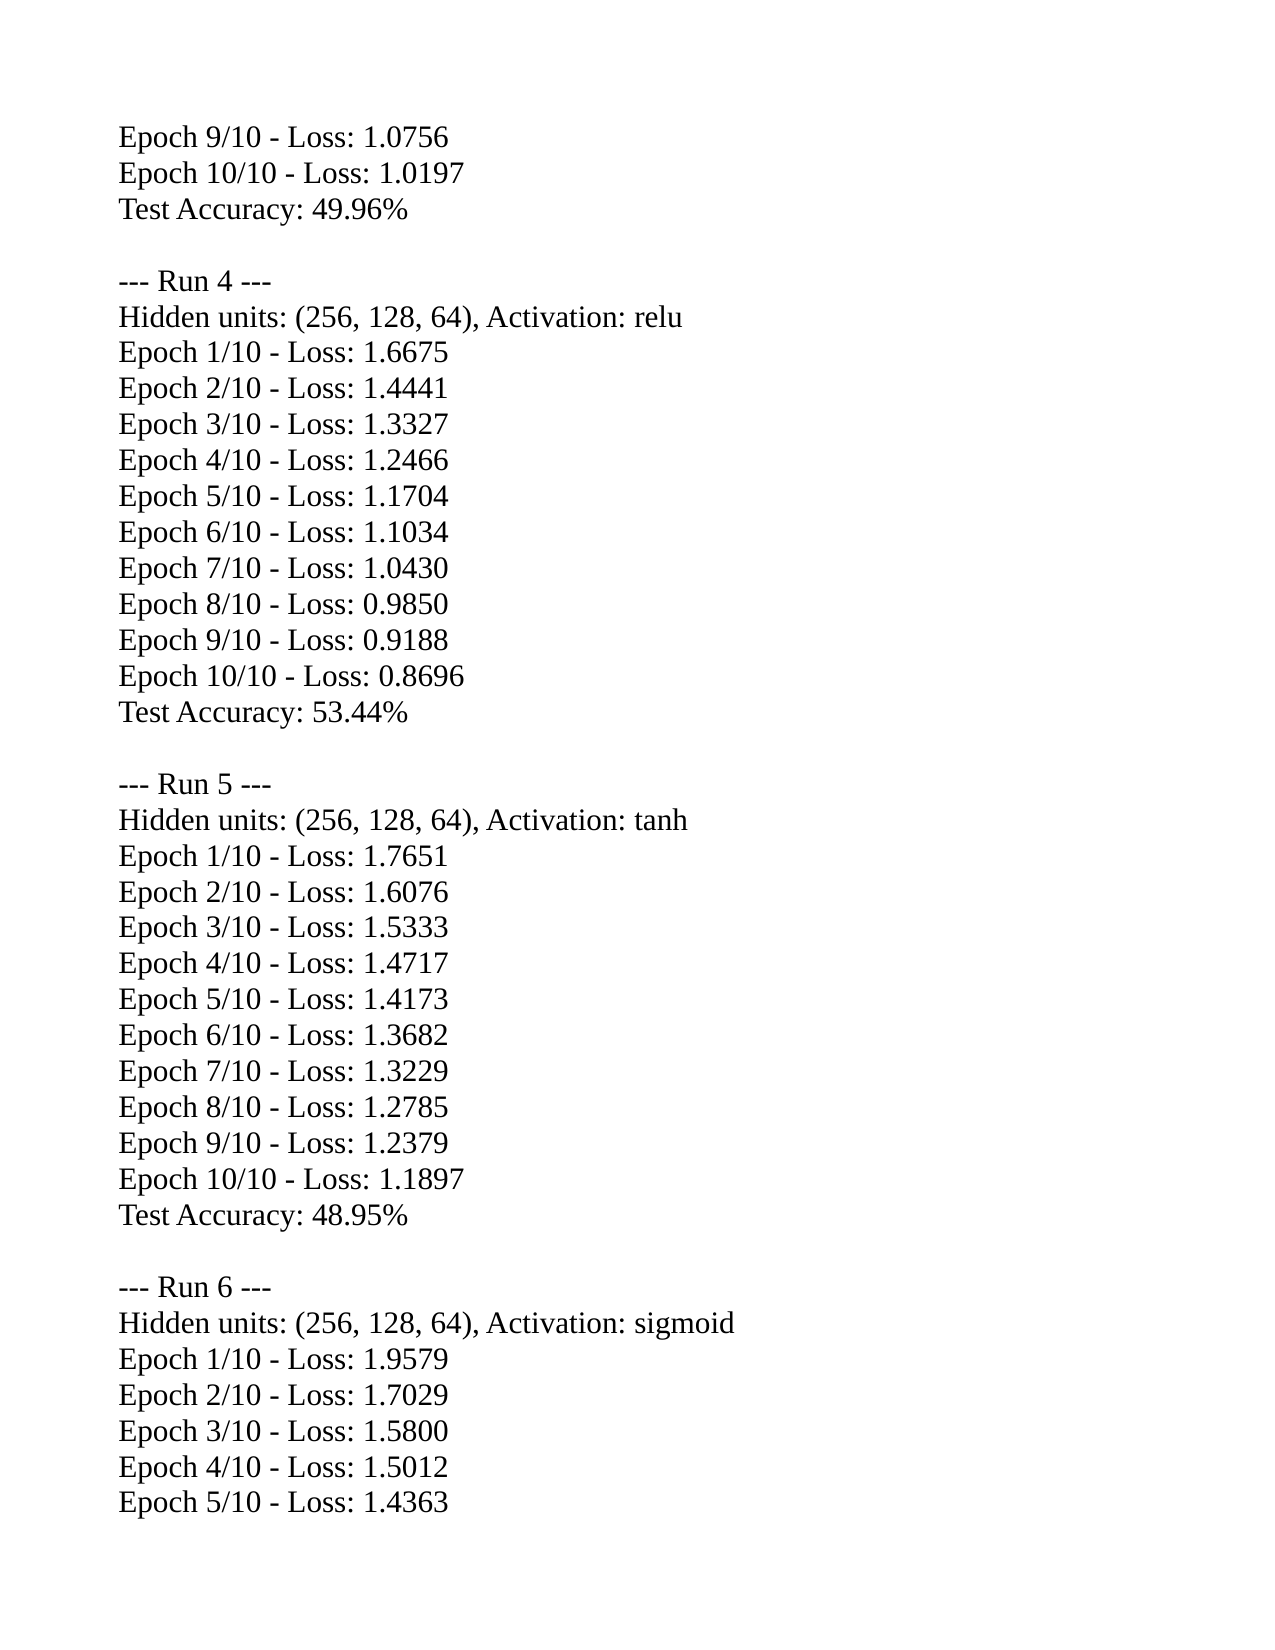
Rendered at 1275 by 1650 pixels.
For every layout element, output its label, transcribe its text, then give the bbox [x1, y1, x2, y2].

text Epoch 6/10 - Loss: 1.3682 [118, 1017, 1157, 1052]
text Epoch 3/10 - Loss: 1.5333 [118, 909, 1157, 945]
text Epoch 7/10 - Loss: 1.3229 [118, 1052, 1157, 1088]
text --- Run 5 --- [118, 765, 1157, 801]
text Epoch 4/10 - Loss: 1.5012 [118, 1448, 1157, 1484]
text Epoch 6/10 - Loss: 1.1034 [118, 513, 1157, 549]
text Epoch 4/10 - Loss: 1.4717 [118, 945, 1157, 981]
text Epoch 2/10 - Loss: 1.6076 [118, 873, 1157, 909]
text Epoch 2/10 - Loss: 1.4441 [118, 370, 1157, 406]
text --- Run 6 --- [118, 1268, 1157, 1304]
text Hidden units: (256, 128, 64), Activation: relu [118, 298, 1157, 334]
text Epoch 3/10 - Loss: 1.3327 [118, 406, 1157, 442]
text Epoch 9/10 - Loss: 1.0756 [118, 118, 1157, 154]
text Epoch 5/10 - Loss: 1.1704 [118, 477, 1157, 513]
text Test Accuracy: 53.44% [118, 693, 1157, 729]
text Epoch 2/10 - Loss: 1.7029 [118, 1376, 1157, 1412]
text Epoch 4/10 - Loss: 1.2466 [118, 442, 1157, 477]
text Hidden units: (256, 128, 64), Activation: sigmoid [118, 1304, 1157, 1340]
text Epoch 10/10 - Loss: 1.1897 [118, 1160, 1157, 1196]
text Epoch 10/10 - Loss: 0.8696 [118, 657, 1157, 693]
text Epoch 3/10 - Loss: 1.5800 [118, 1412, 1157, 1448]
text Epoch 1/10 - Loss: 1.7651 [118, 837, 1157, 873]
text Epoch 9/10 - Loss: 1.2379 [118, 1124, 1157, 1160]
text Test Accuracy: 48.95% [118, 1196, 1157, 1232]
text Epoch 1/10 - Loss: 1.9579 [118, 1340, 1157, 1376]
text Hidden units: (256, 128, 64), Activation: tanh [118, 801, 1157, 837]
text Epoch 1/10 - Loss: 1.6675 [118, 334, 1157, 370]
text Epoch 7/10 - Loss: 1.0430 [118, 549, 1157, 585]
text Test Accuracy: 49.96% [118, 190, 1157, 226]
text Epoch 9/10 - Loss: 0.9188 [118, 621, 1157, 657]
text Epoch 5/10 - Loss: 1.4173 [118, 981, 1157, 1017]
text Epoch 8/10 - Loss: 1.2785 [118, 1088, 1157, 1124]
text Epoch 5/10 - Loss: 1.4363 [118, 1484, 1157, 1520]
text Epoch 10/10 - Loss: 1.0197 [118, 154, 1157, 190]
text Epoch 8/10 - Loss: 0.9850 [118, 585, 1157, 621]
text --- Run 4 --- [118, 262, 1157, 298]
